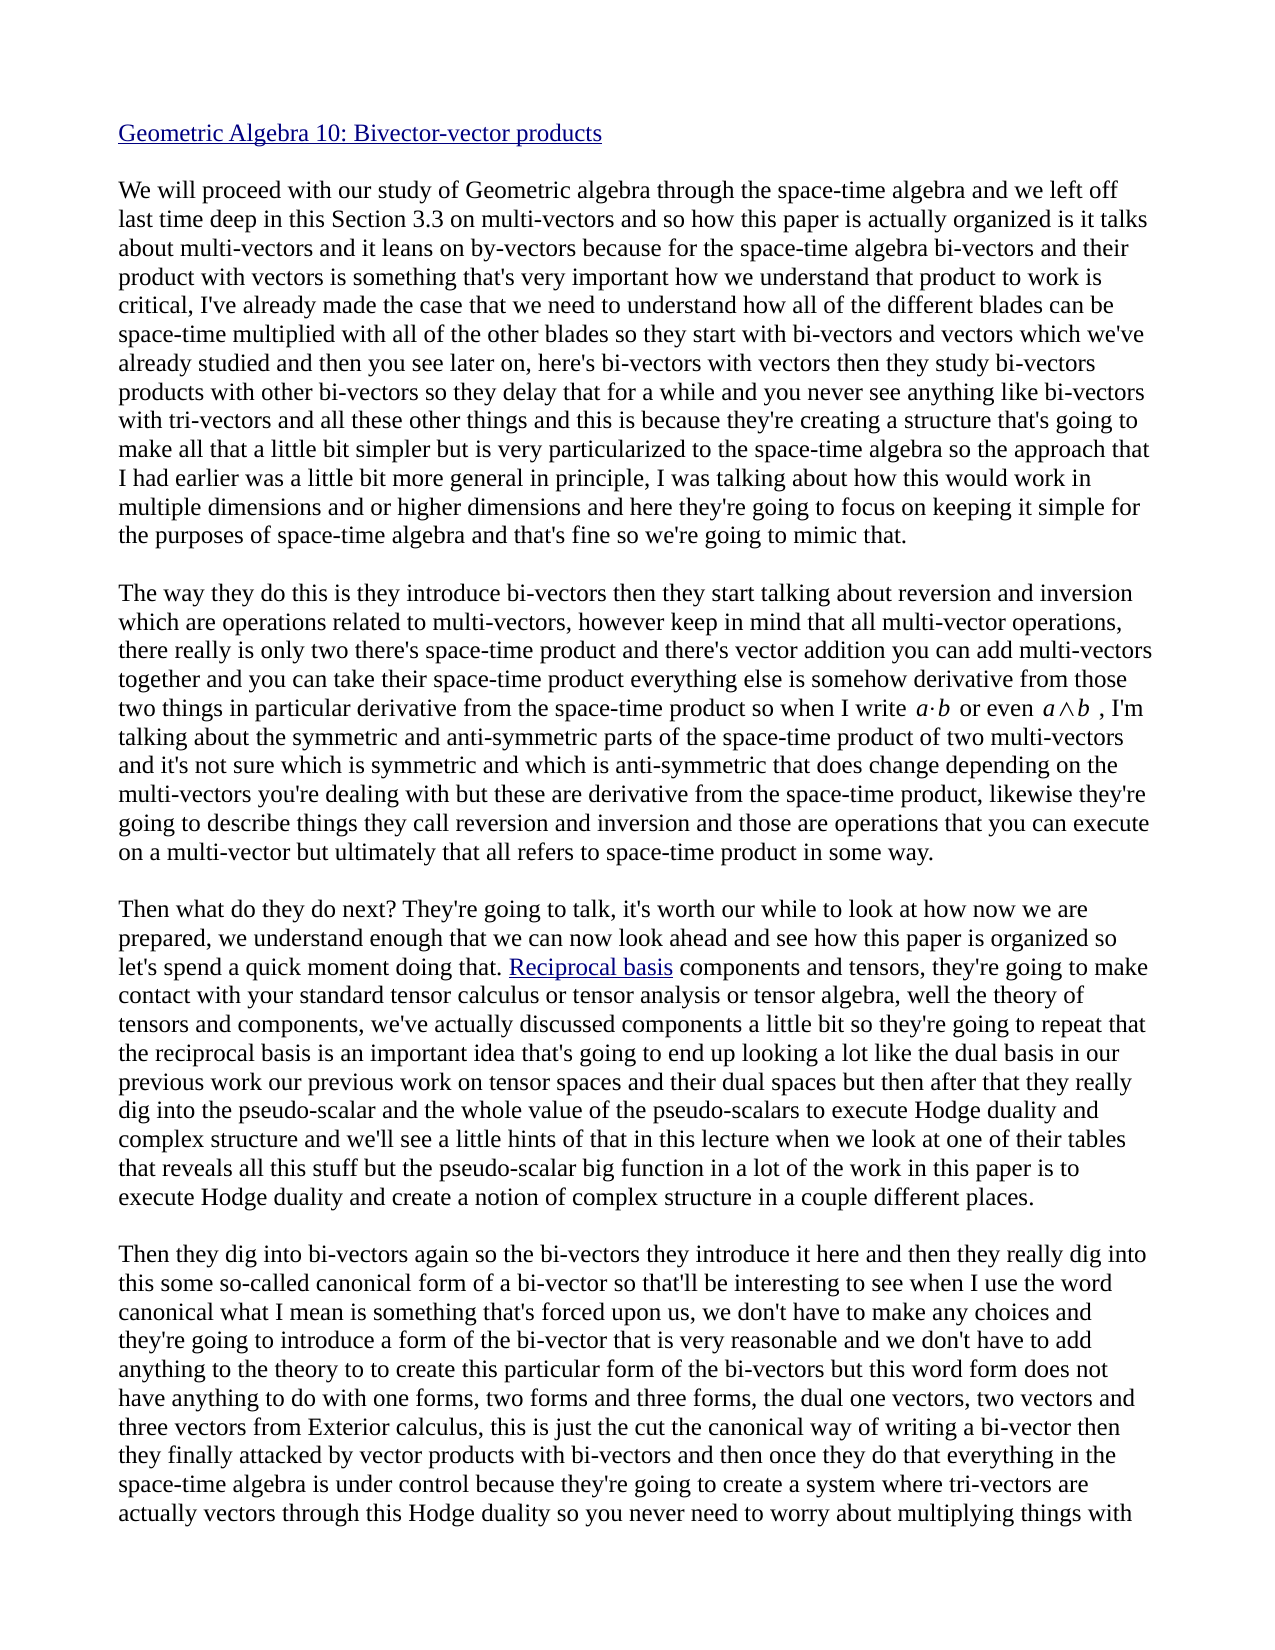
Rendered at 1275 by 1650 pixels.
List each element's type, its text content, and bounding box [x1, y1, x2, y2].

text Then they dig into bi-vectors again so the bi-vectors they introduce it here and then they really dig into this some so-called canonical form of a bi-vector so that'll be interesting to see when I use the word canonical what I mean is something that's forced upon us, we don't have to make any choices and they're going to introduce a form of the bi-vector that is very reasonable and we don't have to add anything to the theory to to create this particular form of the bi-vectors but this word form does not have anything to do with one forms, two forms and three forms, the dual one vectors, two vectors and [118, 1239, 1157, 1412]
text Geometric Algebra 10: Bivector-vector products [118, 118, 1157, 147]
text The way they do this is they introduce bi-vectors then they start talking about reversion and inversion which are operations related to multi-vectors, however keep in mind that all multi-vector operations, there really is only two there's space-time product and there's vector addition you can add multi-vectors together and you can take their space-time product everything else is somehow derivative from those two things in particular derivative from the space-time product so when I writeor even, I'm talking about the symmetric and anti-symmetric parts of the space-time product of two multi-vectors and it's not sure which is symmetric and which is anti-symmetric that does change depending on the multi-vectors you're dealing with but these are derivative from the space-time product, likewise they're going to describe things they call reversion and inversion and those are operations that you can execute on a multi-vector but ultimately that all refers to space-time product in some way. [118, 578, 1157, 866]
text We will proceed with our study of Geometric algebra through the space-time algebra and we left off last time deep in this Section 3.3 on multi-vectors and so how this paper is actually organized is it talks about multi-vectors and it leans on by-vectors because for the space-time algebra bi-vectors and their product with vectors is something that's very important how we understand that product to work is critical, I've already made the case that we need to understand how all of the different blades can be space-time multiplied with all of the other blades so they start with bi-vectors and vectors which we've [118, 176, 1157, 348]
text Then what do they do next? They're going to talk, it's worth our while to look at how now we are prepared, we understand enough that we can now look ahead and see how this paper is organized so let's spend a quick moment doing that. Reciprocal basis components and tensors, they're going to make contact with your standard tensor calculus or tensor analysis or tensor algebra, well the theory of tensors and components, we've actually discussed components a little bit so they're going to repeat that the reciprocal basis is an important idea that's going to end up looking a lot like the dual basis in our previous work our previous work on tensor spaces and their dual spaces but then after that they really dig into the pseudo-scalar and the whole value of the pseudo-scalars to execute Hodge duality and complex structure and we'll see a little hints of that in this lecture when we look at one of their tables that reveals all this stuff but the pseudo-scalar big function in a lot of the work in this paper is to execute Hodge duality and create a notion of complex structure in a couple different places. [118, 894, 1157, 1211]
text already studied and then you see later on, here's bi-vectors with vectors then they study bi-vectors products with other bi-vectors so they delay that for a while and you never see anything like bi-vectors with tri-vectors and all these other things and this is because they're creating a structure that's going to make all that a little bit simpler but is very particularized to the space-time algebra so the approach that I had earlier was a little bit more general in principle, I was talking about how this would work in multiple dimensions and or higher dimensions and here they're going to focus on keeping it simple for the purposes of space-time algebra and that's fine so we're going to mimic that. [118, 348, 1157, 549]
text space-time algebra is under control because they're going to create a system where tri-vectors are actually vectors through this Hodge duality so you never need to worry about multiplying things with [118, 1469, 1157, 1527]
text three vectors from Exterior calculus, this is just the cut the canonical way of writing a bi-vector then they finally attacked by vector products with bi-vectors and then once they do that everything in the [118, 1412, 1157, 1469]
